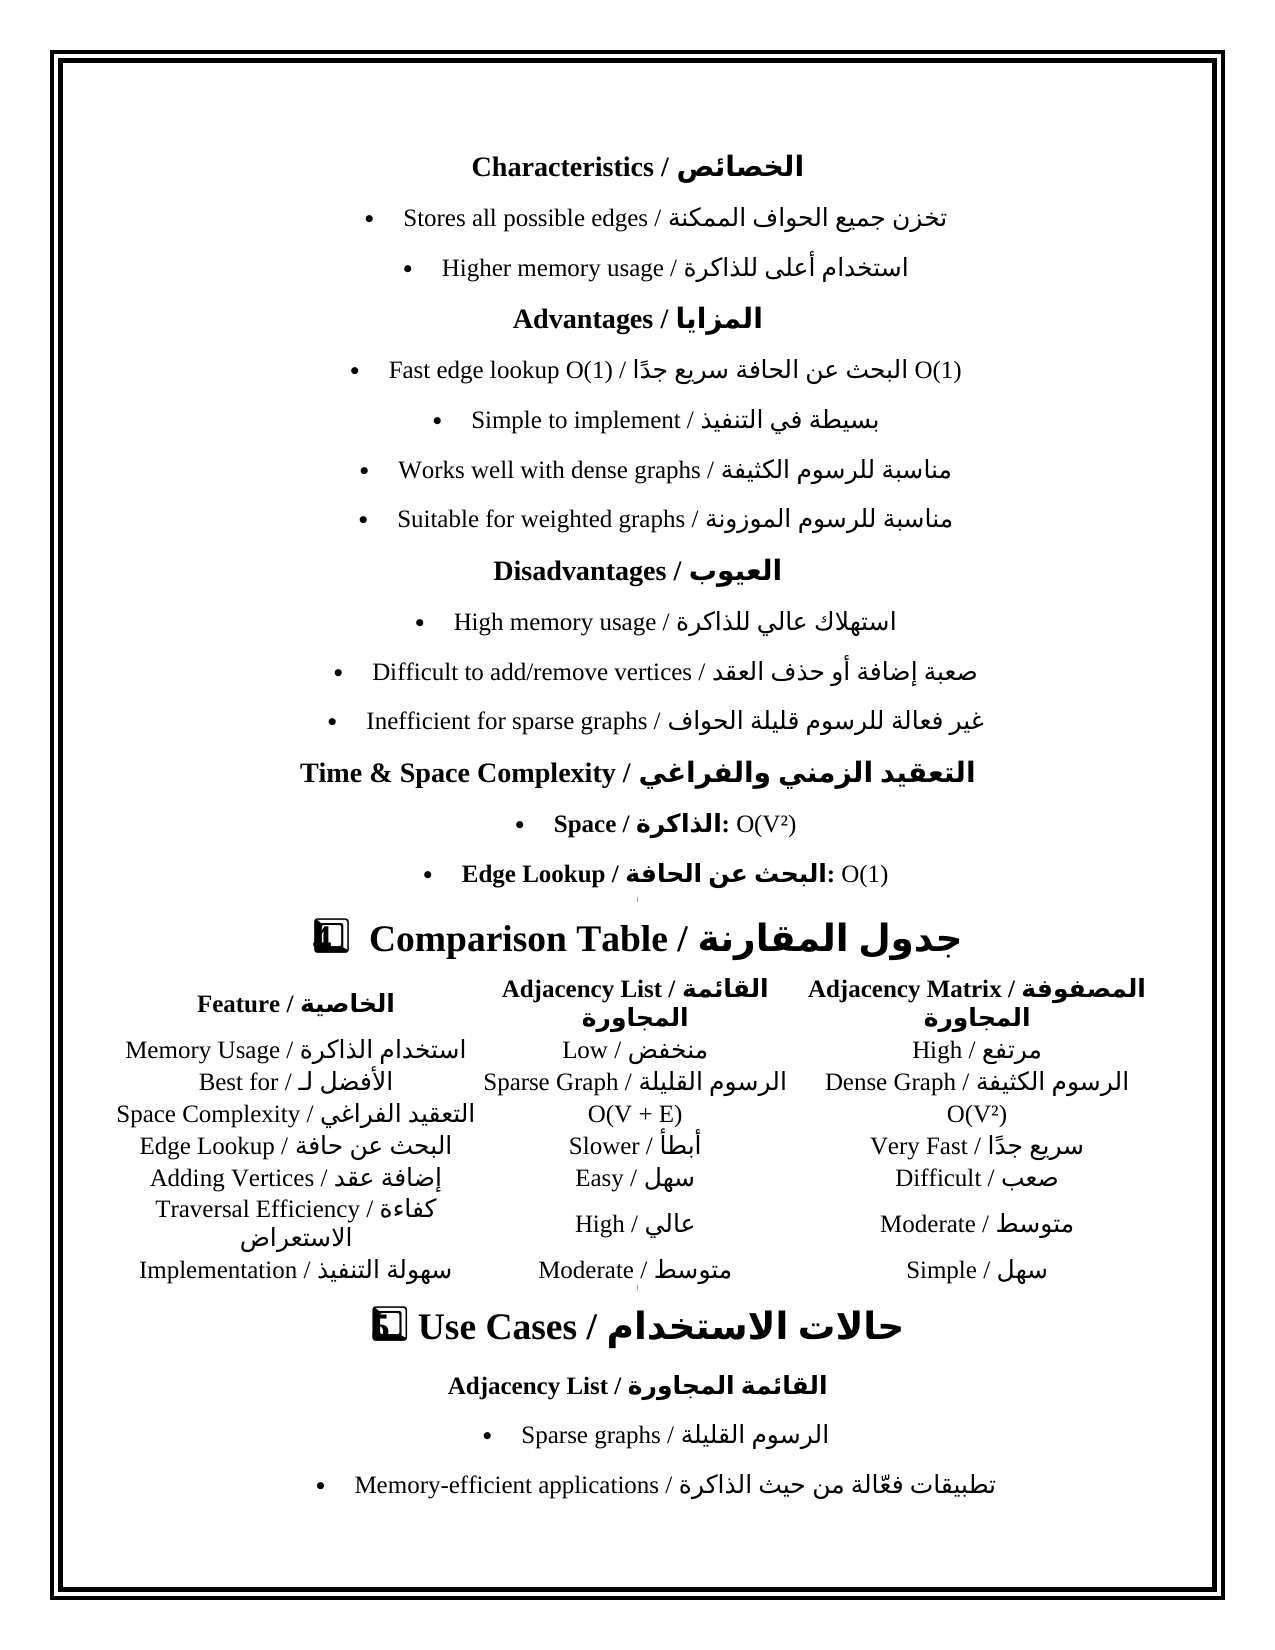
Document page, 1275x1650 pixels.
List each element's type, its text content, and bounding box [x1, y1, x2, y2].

list Edge Lookup / البحث عن الحافة: O(1) [150, 859, 1162, 887]
table_cell Slower / أبطأ [479, 1129, 791, 1161]
table_header Feature / الخاصية [113, 973, 479, 1034]
text Advantages / المزايا [112, 302, 1162, 335]
list Stores all possible edges / تخزن جميع الحواف الممكنة [150, 203, 1162, 232]
table_cell O(V²) [791, 1098, 1162, 1129]
table_header Adjacency Matrix / المصفوفة المجاورة [791, 973, 1162, 1034]
table_cell Easy / سهل [479, 1161, 791, 1193]
table_cell Difficult / صعب [791, 1161, 1162, 1193]
table_cell Dense Graph / الرسوم الكثيفة [791, 1066, 1162, 1097]
table_cell Moderate / متوسط [791, 1193, 1162, 1254]
table_cell Very Fast / سريع جدًا [791, 1129, 1162, 1161]
text 4️⃣ Comparison Table / جدول المقارنة [112, 912, 1162, 963]
table_cell High / مرتفع [791, 1034, 1162, 1066]
table_header Adjacency List / القائمة المجاورة [479, 973, 791, 1034]
table_cell Best for / الأفضل لـ [113, 1066, 479, 1097]
list Higher memory usage / استخدام أعلى للذاكرة [150, 253, 1162, 282]
text Adjacency List / القائمة المجاورة [112, 1371, 1162, 1400]
list Difficult to add/remove vertices / صعبة إضافة أو حذف العقد [150, 657, 1162, 686]
table_cell Simple / سهل [791, 1254, 1162, 1286]
table_cell Moderate / متوسط [479, 1254, 791, 1286]
table_cell Implementation / سهولة التنفيذ [113, 1254, 479, 1286]
text Time & Space Complexity / التعقيد الزمني والفراغي [112, 756, 1162, 788]
table_cell Low / منخفض [479, 1034, 791, 1066]
list Sparse graphs / الرسوم القليلة [150, 1421, 1162, 1449]
list High memory usage / استهلاك عالي للذاكرة [150, 607, 1162, 636]
table_cell Traversal Efficiency / كفاءة الاستعراض [113, 1193, 479, 1254]
list Suitable for weighted graphs / مناسبة للرسوم الموزونة [150, 504, 1162, 533]
table_cell Sparse Graph / الرسوم القليلة [479, 1066, 791, 1097]
list Fast edge lookup O(1) / البحث عن الحافة سريع جدًا O(1) [150, 356, 1162, 384]
table_cell Space Complexity / التعقيد الفراغي [113, 1098, 479, 1129]
list Space / الذاكرة: O(V²) [150, 809, 1162, 838]
text 5️⃣ Use Cases / حالات الاستخدام [112, 1299, 1162, 1350]
list Inefficient for sparse graphs / غير فعالة للرسوم قليلة الحواف [150, 706, 1162, 735]
list Simple to implement / بسيطة في التنفيذ [150, 405, 1162, 434]
table_cell Memory Usage / استخدام الذاكرة [113, 1034, 479, 1066]
table_cell O(V + E) [479, 1098, 791, 1129]
list Works well with dense graphs / مناسبة للرسوم الكثيفة [150, 455, 1162, 483]
table_cell Adding Vertices / إضافة عقد [113, 1161, 479, 1193]
text Disadvantages / العيوب [112, 554, 1162, 586]
table_cell High / عالي [479, 1193, 791, 1254]
table_cell Edge Lookup / البحث عن حافة [113, 1129, 479, 1161]
text Characteristics / الخصائص [112, 150, 1162, 182]
list Memory-efficient applications / تطبيقات فعّالة من حيث الذاكرة [150, 1470, 1162, 1499]
